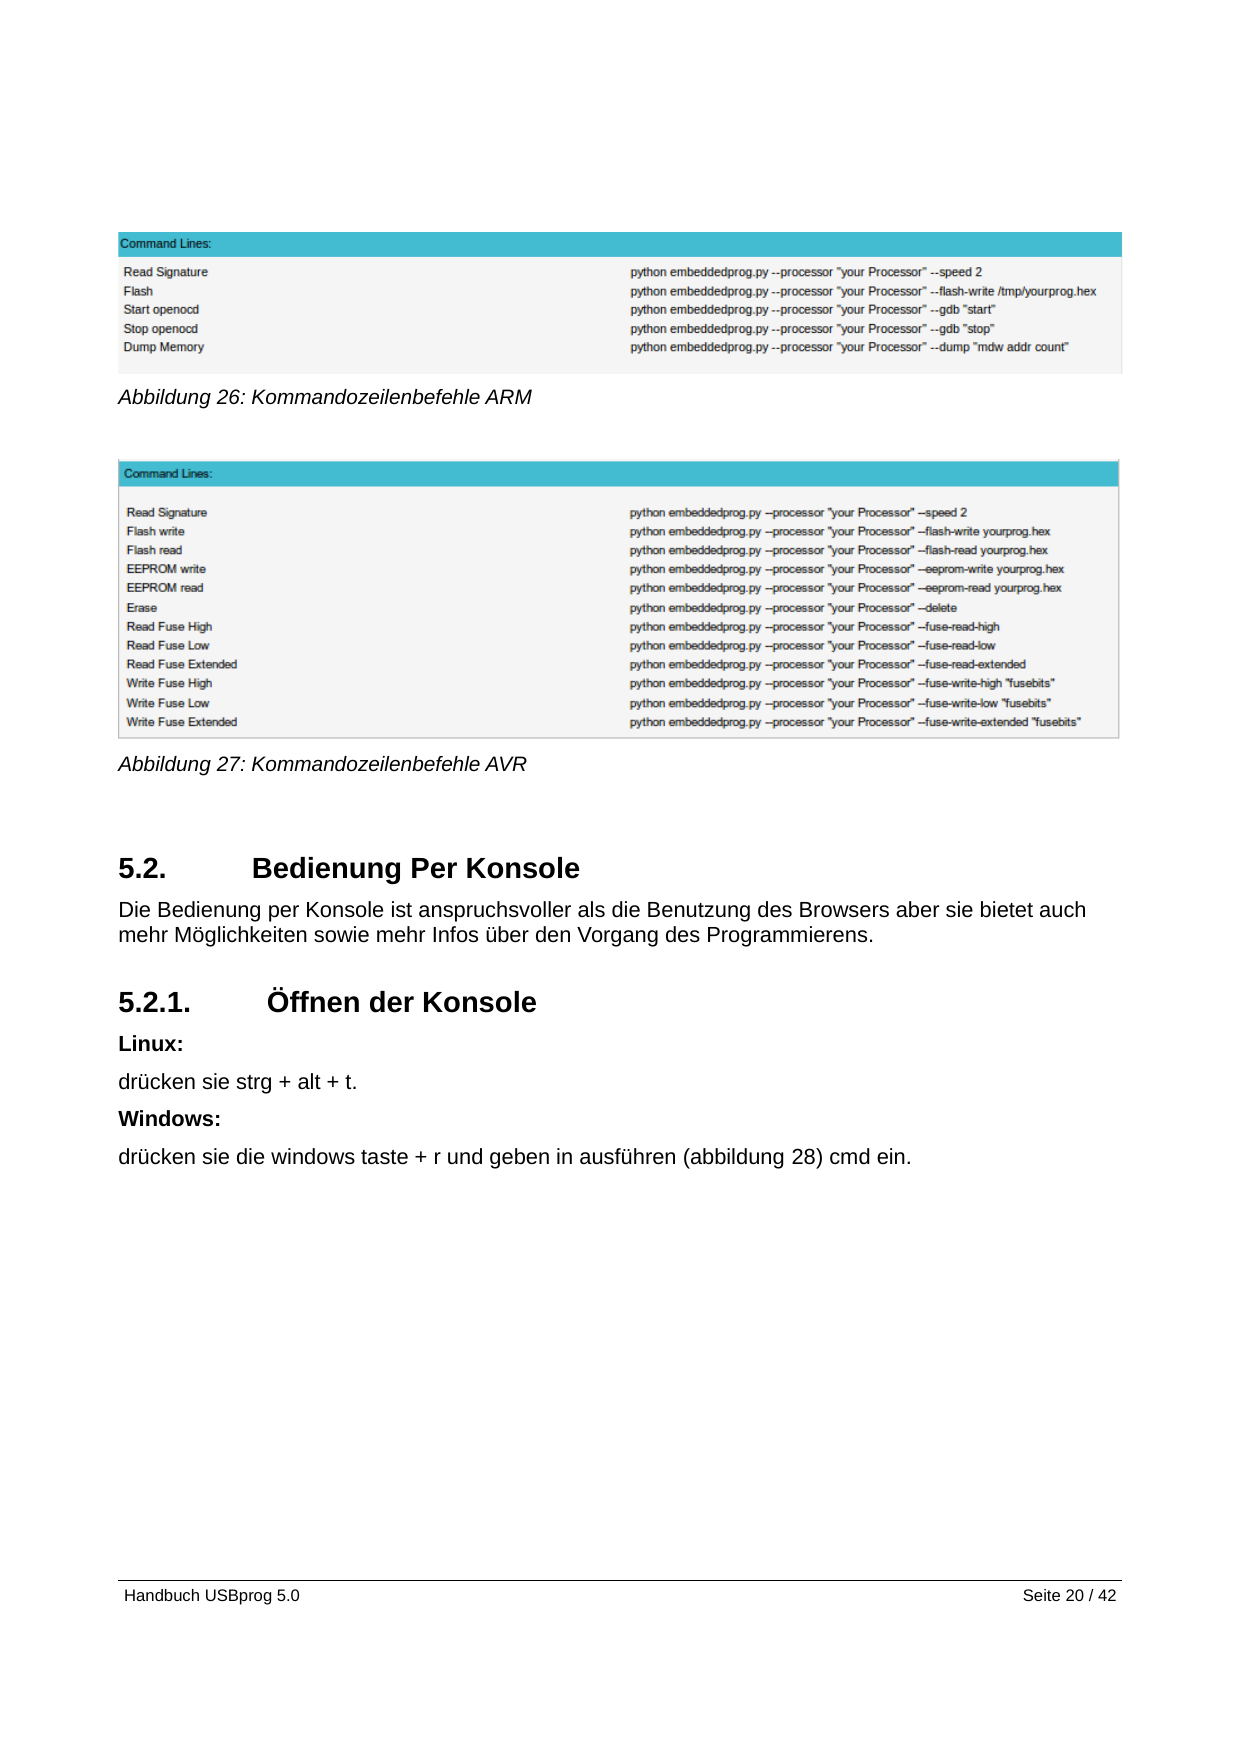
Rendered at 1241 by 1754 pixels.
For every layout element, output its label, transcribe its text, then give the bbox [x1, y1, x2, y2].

text Windows: [118, 1106, 1122, 1131]
text Linux: [118, 1031, 1122, 1056]
text drücken sie strg + alt + t. [118, 1068, 1122, 1094]
text Die Bedienung per Konsole ist anspruchsvoller als die Benutzung des Browsers aber sie bietet auch mehr Möglichkeiten sowie mehr Infos über den Vorgang des Programmierens. [118, 897, 1122, 947]
subtitle Öffnen der Konsole [118, 985, 1122, 1018]
text Abbildung 26: Kommandozeilenbefehle ARM [118, 374, 1122, 409]
picture [118, 232, 1123, 374]
text Abbildung 27: Kommandozeilenbefehle AVR [118, 740, 1122, 776]
text drücken sie die windows taste + r und geben in ausführen (abbildung 28) cmd ein. [118, 1144, 1122, 1169]
subtitle Bedienung Per Konsole [118, 851, 1122, 884]
picture [118, 459, 1122, 740]
